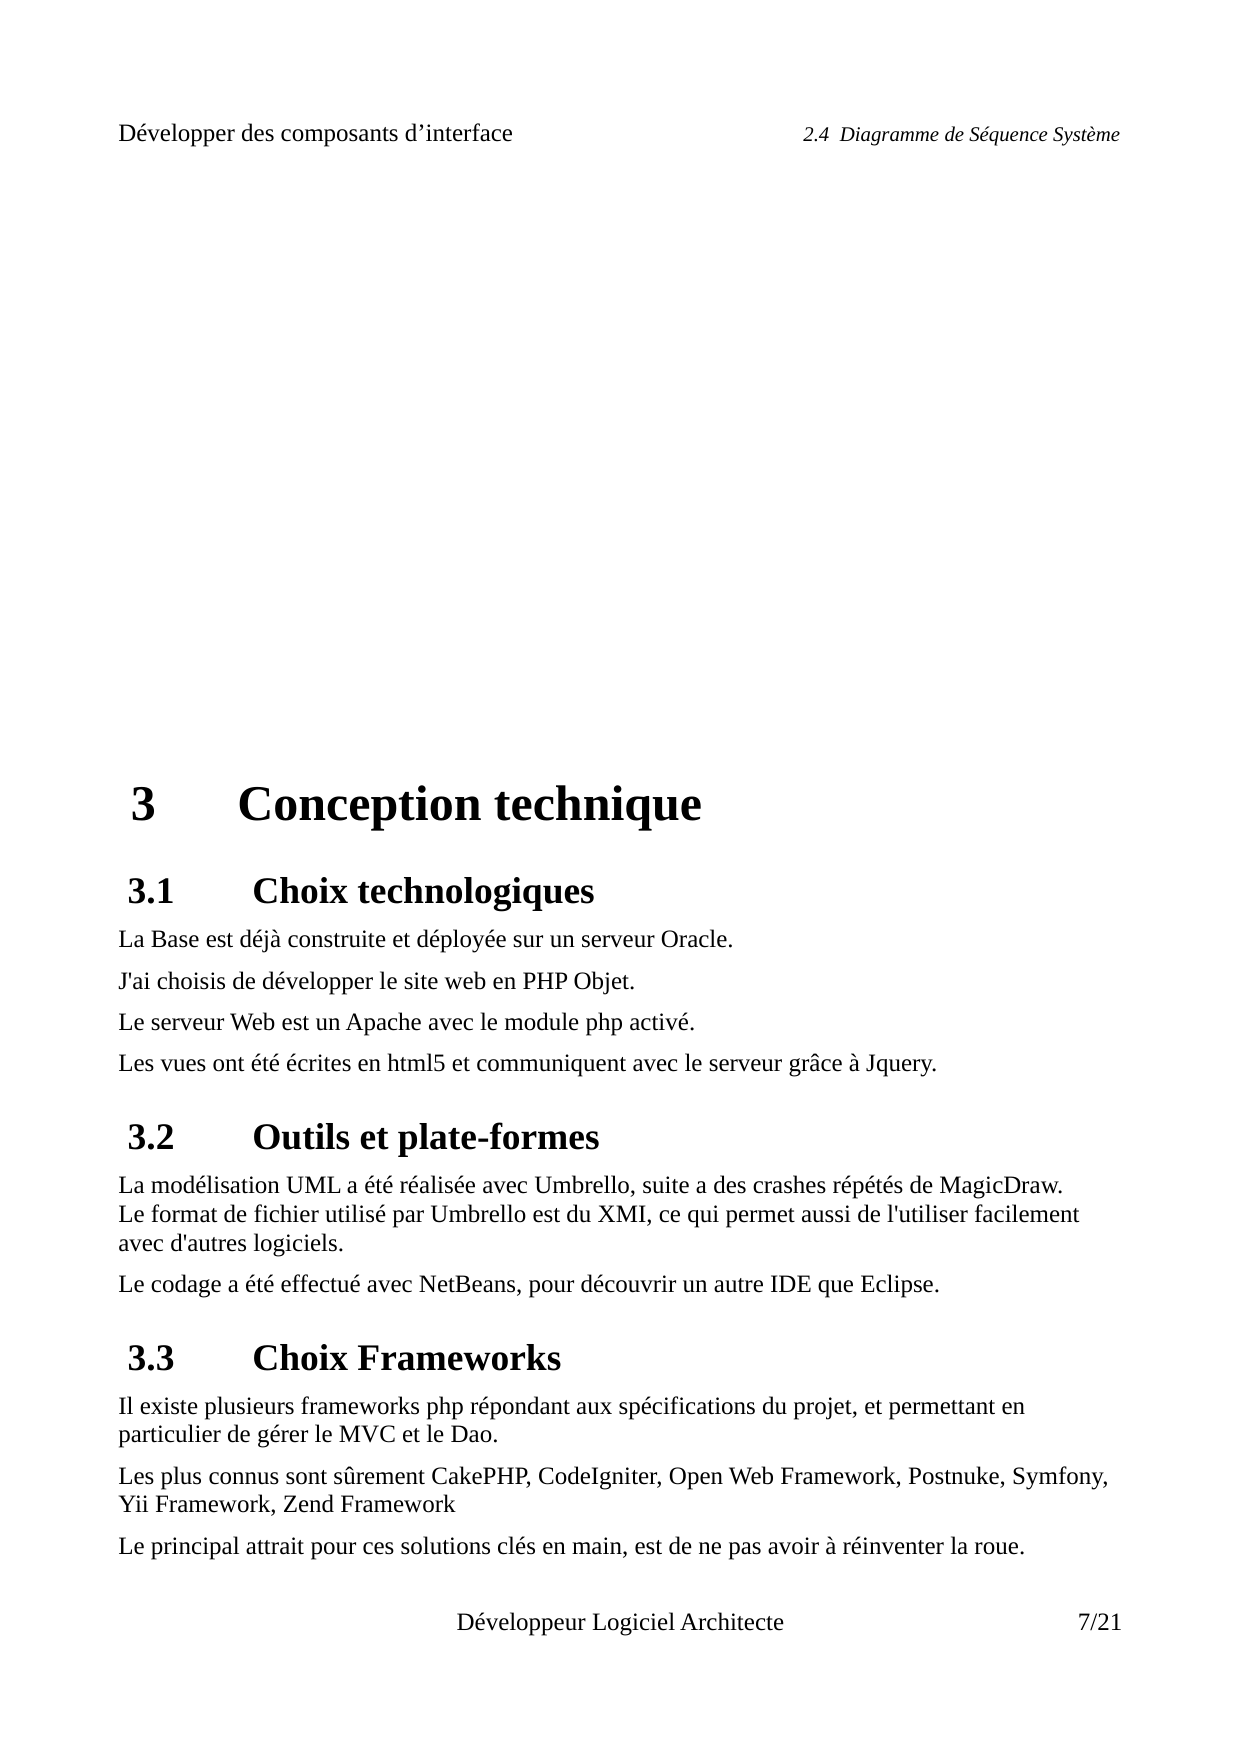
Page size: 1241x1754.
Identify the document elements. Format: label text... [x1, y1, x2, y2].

text Les plus connus sont sûrement CakePHP, CodeIgniter, Open Web Framework, Postnuke, Symfony, Yii Framework, Zend Framework [118, 1461, 1122, 1518]
text Le serveur Web est un Apache avec le module php activé. [118, 1007, 1122, 1036]
text La Base est déjà construite et déployée sur un serveur Oracle. [118, 924, 1122, 953]
text Le principal attrait pour ces solutions clés en main, est de ne pas avoir à réinventer la roue. [118, 1531, 1122, 1559]
text La modélisation UML a été réalisée avec Umbrello, suite a des crashes répétés de MagicDraw. Le format de fichier utilisé par Umbrello est du XMI, ce qui permet aussi de l'utiliser facilement avec d'autres logiciels. [118, 1170, 1122, 1256]
text Il existe plusieurs frameworks php répondant aux spécifications du projet, et permettant en particulier de gérer le MVC et le Dao. [118, 1391, 1122, 1448]
text Les vues ont été écrites en html5 et communiquent avec le serveur grâce à Jquery. [118, 1048, 1122, 1077]
text J'ai choisis de développer le site web en PHP Objet. [118, 966, 1122, 994]
subtitle Choix Frameworks [118, 1335, 1122, 1378]
subtitle Choix technologiques [118, 869, 1122, 912]
subtitle Conception technique [118, 774, 1122, 831]
subtitle Outils et plate-formes [118, 1114, 1122, 1158]
text Le codage a été effectué avec NetBeans, pour découvrir un autre IDE que Eclipse. [118, 1269, 1122, 1298]
